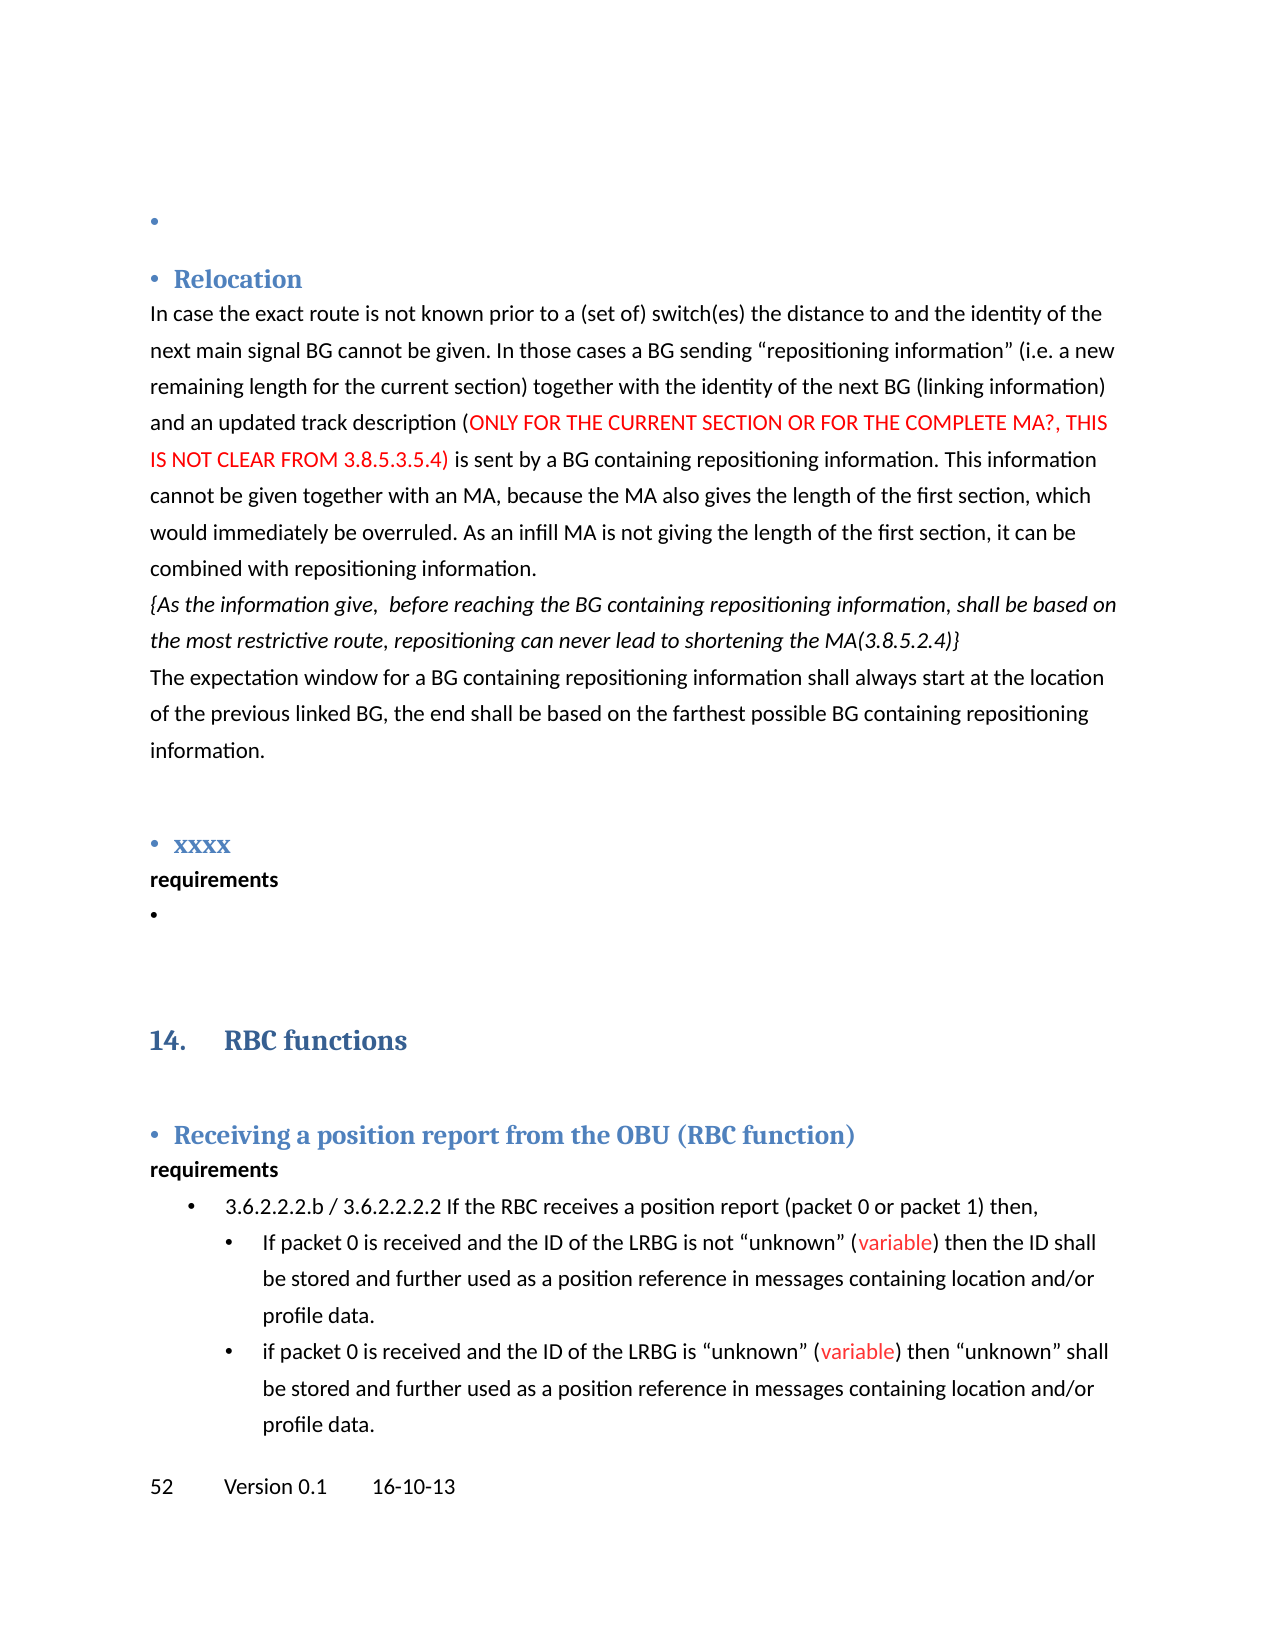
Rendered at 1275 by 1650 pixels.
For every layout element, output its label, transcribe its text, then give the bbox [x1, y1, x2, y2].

subtitle xxxx [150, 829, 1125, 860]
text requirements [150, 865, 1125, 893]
text requirements [150, 1156, 1125, 1183]
text {As the information give, before reaching the BG containing repositioning information, shall be based on the most restrictive route, repositioning can never lead to shortening the MA(3.8.5.2.4)} [150, 590, 1125, 655]
list If packet 0 is received and the ID of the LRBG is not “unknown” (variable) then the ID shall be stored and further used as a position reference in messages containing location and/or profile data. [225, 1228, 1125, 1329]
text The expectation window for a BG containing repositioning information shall always start at the location of the previous linked BG, the end shall be based on the farthest possible BG containing repositioning information. [150, 663, 1125, 764]
text In case the exact route is not known prior to a (set of) switch(es) the distance to and the identity of the next main signal BG cannot be given. In those cases a BG sending “repositioning information” (i.e. a new remaining length for the current section) together with the identity of the next BG (linking information) and an updated track description (ONLY FOR THE CURRENT SECTION OR FOR THE COMPLETE MA?, THIS IS NOT CLEAR FROM 3.8.5.3.5.4) is sent by a BG containing repositioning information. This information cannot be given together with an MA, because the MA also gives the length of the first section, which would immediately be overruled. As an infill MA is not giving the length of the first section, it can be combined with repositioning information. [150, 299, 1125, 582]
list if packet 0 is received and the ID of the LRBG is “unknown” (variable) then “unknown” shall be stored and further used as a position reference in messages containing location and/or profile data. [225, 1337, 1125, 1438]
subtitle Receiving a position report from the OBU (RBC function) [150, 1120, 1125, 1151]
subtitle Relocation [150, 264, 1125, 295]
list 3.6.2.2.2.b / 3.6.2.2.2.2 If the RBC receives a position report (packet 0 or packet 1) then, [187, 1192, 1125, 1220]
subtitle RBC functions [150, 1024, 1125, 1058]
